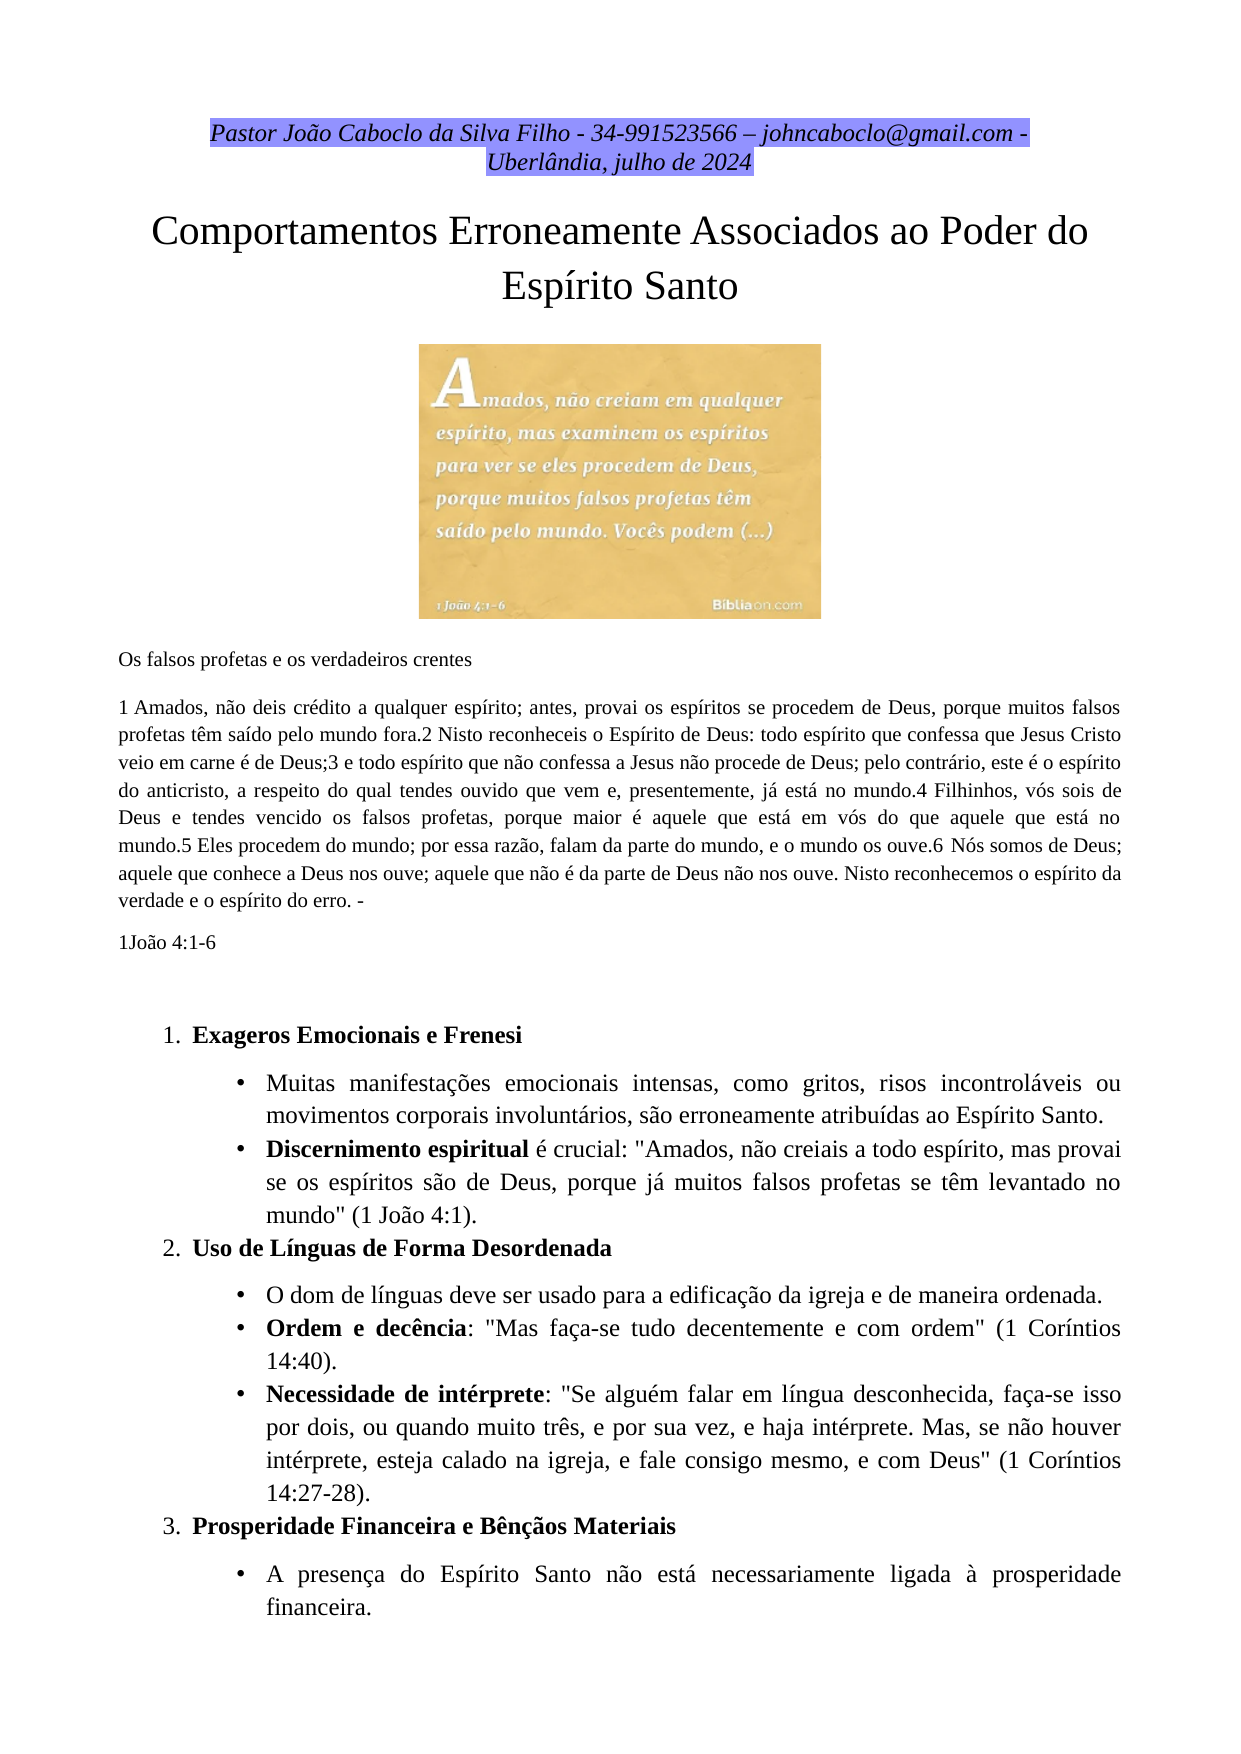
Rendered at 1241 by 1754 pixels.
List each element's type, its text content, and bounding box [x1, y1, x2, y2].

list O dom de línguas deve ser usado para a edificação da igreja e de maneira ordenada. [236, 1280, 1122, 1309]
list Exageros Emocionais e Frenesi [162, 1020, 1122, 1049]
list Necessidade de intérprete: "Se alguém falar em língua desconhecida, faça-se isso por dois, ou quando muito três, e por sua vez, e haja intérprete. Mas, se não houver intérprete, esteja calado na igreja, e fale consigo mesmo, e com Deus" (1 Coríntios 14:27-28). [236, 1379, 1122, 1507]
text 1João 4:1-6 [118, 930, 1122, 954]
list A presença do Espírito Santo não está necessariamente ligada à prosperidade financeira. [236, 1559, 1122, 1621]
list Ordem e decência: "Mas faça-se tudo decentemente e com ordem" (1 Coríntios 14:40). [236, 1313, 1122, 1375]
text Os falsos profetas e os verdadeiros crentes [118, 647, 1122, 671]
picture [418, 344, 822, 619]
list Muitas manifestações emocionais intensas, como gritos, risos incontroláveis ou movimentos corporais involuntários, são erroneamente atribuídas ao Espírito Santo. [236, 1068, 1122, 1129]
text 1 Amados, não deis crédito a qualquer espírito; antes, provai os espíritos se procedem de Deus, porque muitos falsos profetas têm saído pelo mundo fora.2 Nisto reconheceis o Espírito de Deus: todo espírito que confessa que Jesus Cristo veio em carne é de Deus;3 e todo espírito que não confessa a Jesus não procede de Deus; pelo contrário, este é o espírito do anticristo, a respeito do qual tendes ouvido que vem e, presentemente, já está no mundo.4 Filhinhos, vós sois de Deus e tendes vencido os falsos profetas, porque maior é aquele que está em vós do que aquele que está no mundo.5 Eles procedem do mundo; por essa razão, falam da parte do mundo, e o mundo os ouve.6 Nós somos de Deus; aquele que conhece a Deus nos ouve; aquele que não é da parte de Deus não nos ouve. Nisto reconhecemos o espírito da verdade e o espírito do erro. - [118, 695, 1122, 912]
list Prosperidade Financeira e Bênçãos Materiais [162, 1511, 1122, 1540]
text Comportamentos Erroneamente Associados ao Poder do Espírito Santo [118, 205, 1122, 308]
list Uso de Línguas de Forma Desordenada [162, 1233, 1122, 1261]
list Discernimento espiritual é crucial: "Amados, não creiais a todo espírito, mas provai se os espíritos são de Deus, porque já muitos falsos profetas se têm levantado no mundo" (1 João 4:1). [236, 1134, 1122, 1228]
